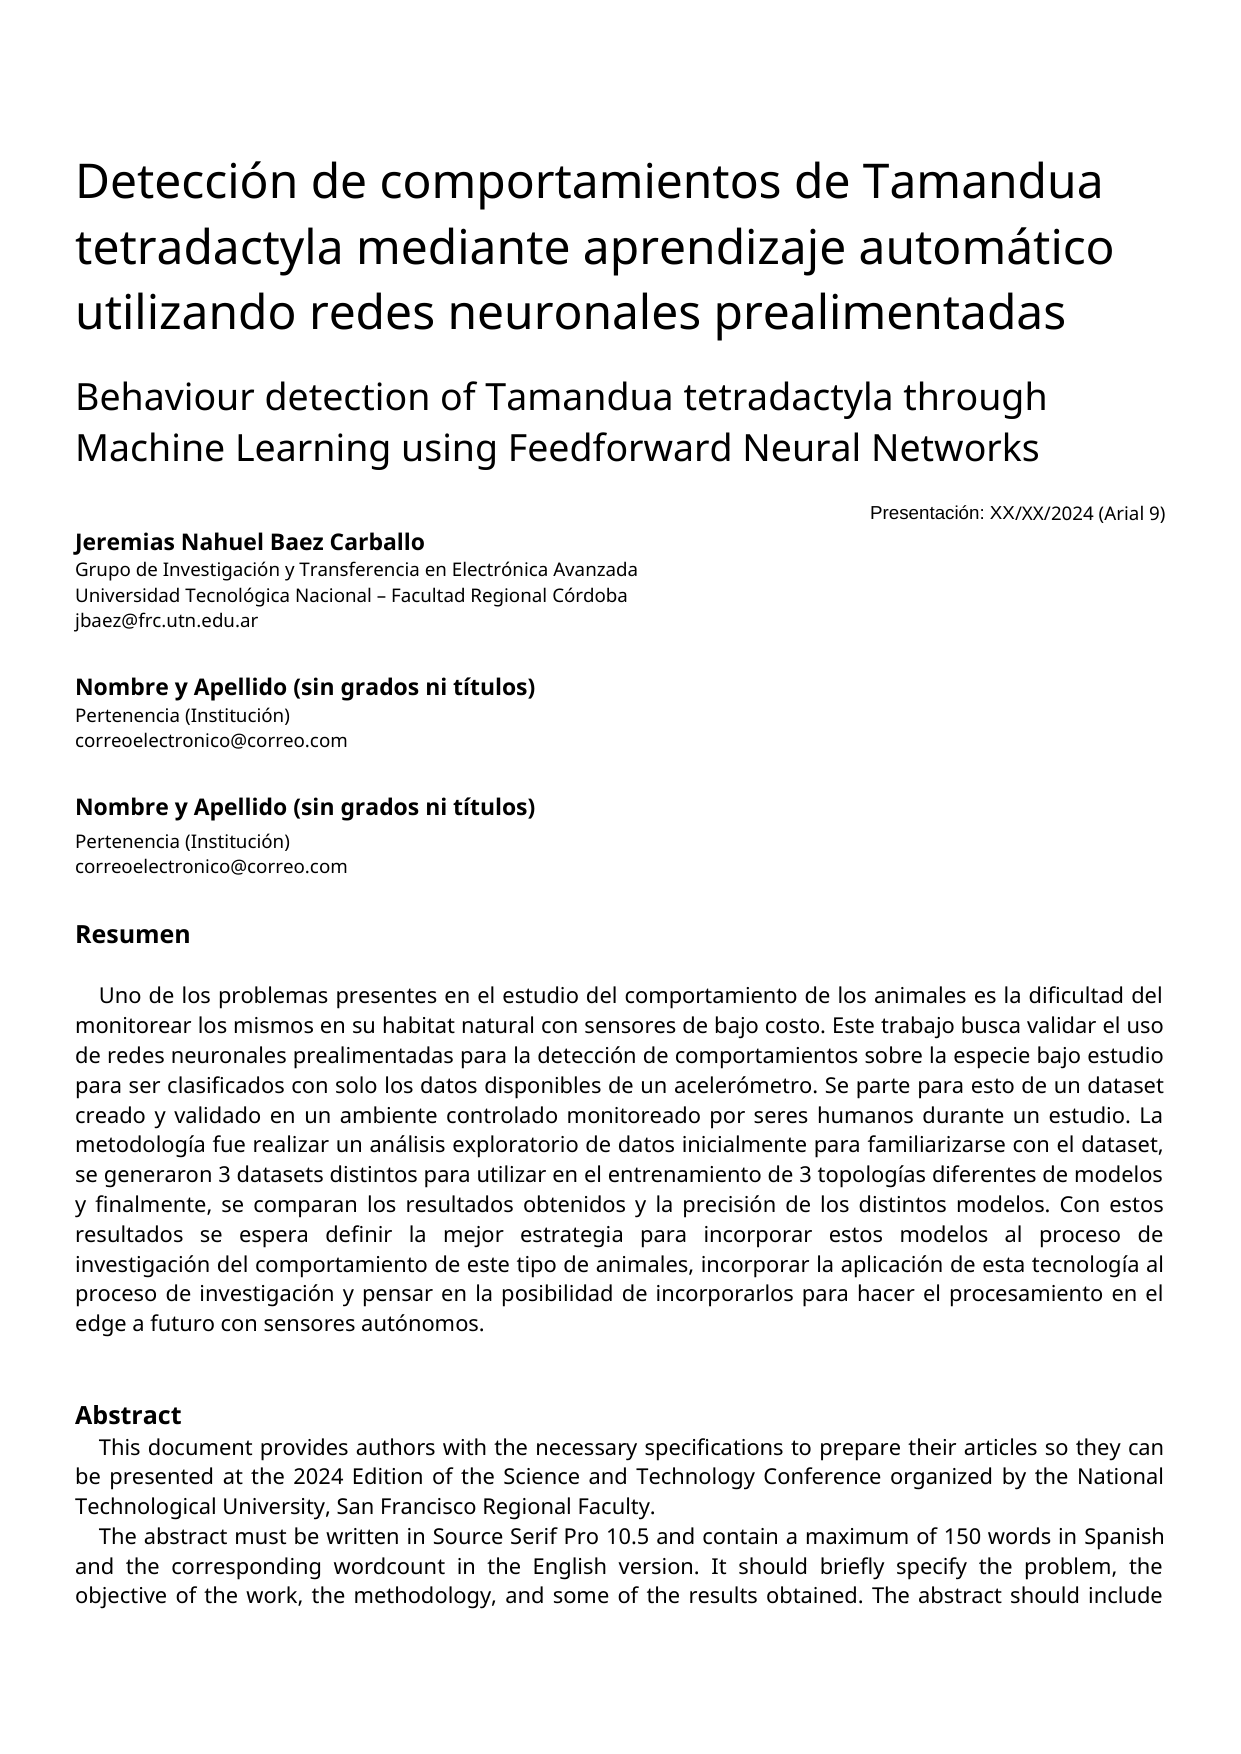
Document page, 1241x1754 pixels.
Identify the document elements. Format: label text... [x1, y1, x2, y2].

text Pertenencia (Institución) [75, 828, 1165, 853]
text This document provides authors with the necessary specifications to prepare their articles so they can be presented at the 2024 Edition of the Science and Technology Conference organized by the National Technological University, San Francisco Regional Faculty. [75, 1432, 1165, 1521]
text Abstract [75, 1397, 1165, 1432]
text Grupo de Investigación y Transferencia en Electrónica Avanzada [75, 557, 1165, 582]
text Pertenencia (Institución) [75, 702, 1165, 727]
text jbaez@frc.utn.edu.ar [75, 608, 1165, 633]
text Behaviour detection of Tamandua tetradactyla through Machine Learning using Feedforward Neural Networks [75, 371, 1165, 473]
text Nombre y Apellido (sin grados ni títulos) [75, 791, 1165, 822]
text Universidad Tecnológica Nacional – Facultad Regional Córdoba [75, 582, 1165, 608]
text correoelectronico@correo.com [75, 727, 1165, 753]
text correoelectronico@correo.com [75, 853, 1165, 879]
text The abstract must be written in Source Serif Pro 10.5 and contain a maximum of 150 words in Spanish and the corresponding wordcount in the English version. It should briefly specify the problem, the objective of the work, the methodology, and some of the results obtained. The abstract should include [75, 1521, 1165, 1610]
text Resumen [75, 917, 1165, 951]
text Detección de comportamientos de Tamandua tetradactyla mediante aprendizaje automático utilizando redes neuronales prealimentadas [75, 148, 1165, 344]
text Nombre y Apellido (sin grados ni títulos) [75, 671, 1165, 702]
text Presentación: XX/XX/2024 (Arial 9) [75, 500, 1165, 525]
text Uno de los problemas presentes en el estudio del comportamiento de los animales es la dificultad del monitorear los mismos en su habitat natural con sensores de bajo costo. Este trabajo busca validar el uso de redes neuronales prealimentadas para la detección de comportamientos sobre la especie bajo estudio para ser clasificados con solo los datos disponibles de un acelerómetro. Se parte para esto de un dataset creado y validado en un ambiente controlado monitoreado por seres humanos durante un estudio. La metodología fue realizar un análisis exploratorio de datos inicialmente para familiarizarse con el dataset, se generaron 3 datasets distintos para utilizar en el entrenamiento de 3 topologías diferentes de modelos y finalmente, se comparan los resultados obtenidos y la precisión de los distintos modelos. Con estos resultados se espera definir la mejor estrategia para incorporar estos modelos al proceso de investigación del comportamiento de este tipo de animales, incorporar la aplicación de esta tecnología al proceso de investigación y pensar en la posibilidad de incorporarlos para hacer el procesamiento en el edge a futuro con sensores autónomos. [75, 980, 1165, 1338]
text Jeremias Nahuel Baez Carballo [75, 525, 1165, 557]
